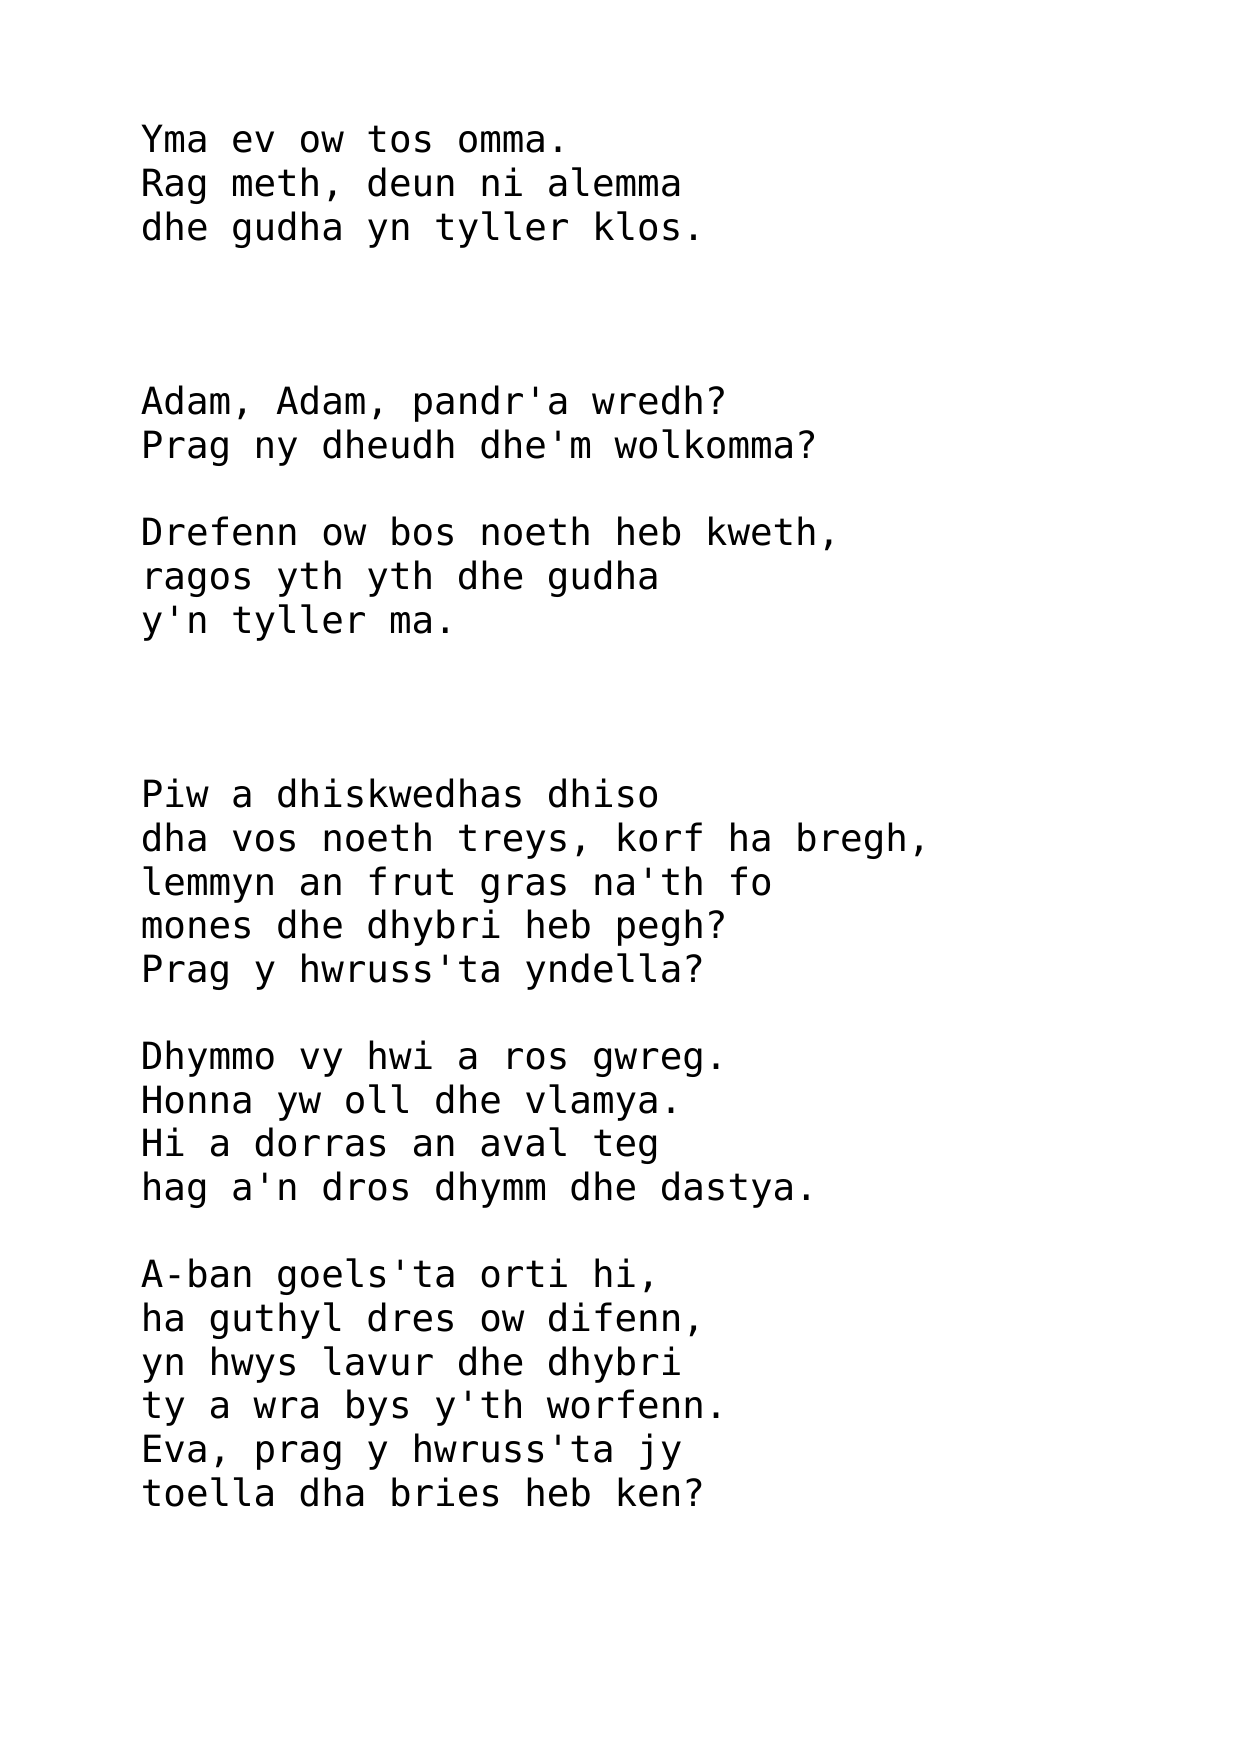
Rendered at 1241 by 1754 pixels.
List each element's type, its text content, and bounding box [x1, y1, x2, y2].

text Prag ny dheudh dhe'm wolkomma? [118, 424, 1122, 467]
text ty a wra bys y'th worfenn. [118, 1384, 1122, 1427]
text A-ban goels'ta orti hi, [118, 1253, 1122, 1297]
text Eva, prag y hwruss'ta jy [118, 1427, 1122, 1471]
text toella dha bries heb ken? [118, 1471, 1122, 1515]
text Piw a dhiskwedhas dhiso [118, 773, 1122, 816]
text Hi a dorras an aval teg [118, 1122, 1122, 1166]
text yn hwys lavur dhe dhybri [118, 1340, 1122, 1384]
text Prag y hwruss'ta yndella? [118, 947, 1122, 991]
text Honna yw oll dhe vlamya. [118, 1078, 1122, 1122]
text hag a'n dros dhymm dhe dastya. [118, 1166, 1122, 1209]
text dhe gudha yn tyller klos. [118, 205, 1122, 249]
text ragos yth yth dhe gudha [118, 554, 1122, 598]
text Adam, Adam, pandr'a wredh? [118, 380, 1122, 424]
text Drefenn ow bos noeth heb kweth, [118, 511, 1122, 554]
text dha vos noeth treys, korf ha bregh, [118, 816, 1122, 860]
text Yma ev ow tos omma. [118, 118, 1122, 162]
text mones dhe dhybri heb pegh? [118, 904, 1122, 947]
text y'n tyller ma. [118, 598, 1122, 642]
text Dhymmo vy hwi a ros gwreg. [118, 1035, 1122, 1078]
text ha guthyl dres ow difenn, [118, 1297, 1122, 1340]
text lemmyn an frut gras na'th fo [118, 860, 1122, 904]
text Rag meth, deun ni alemma [118, 162, 1122, 205]
